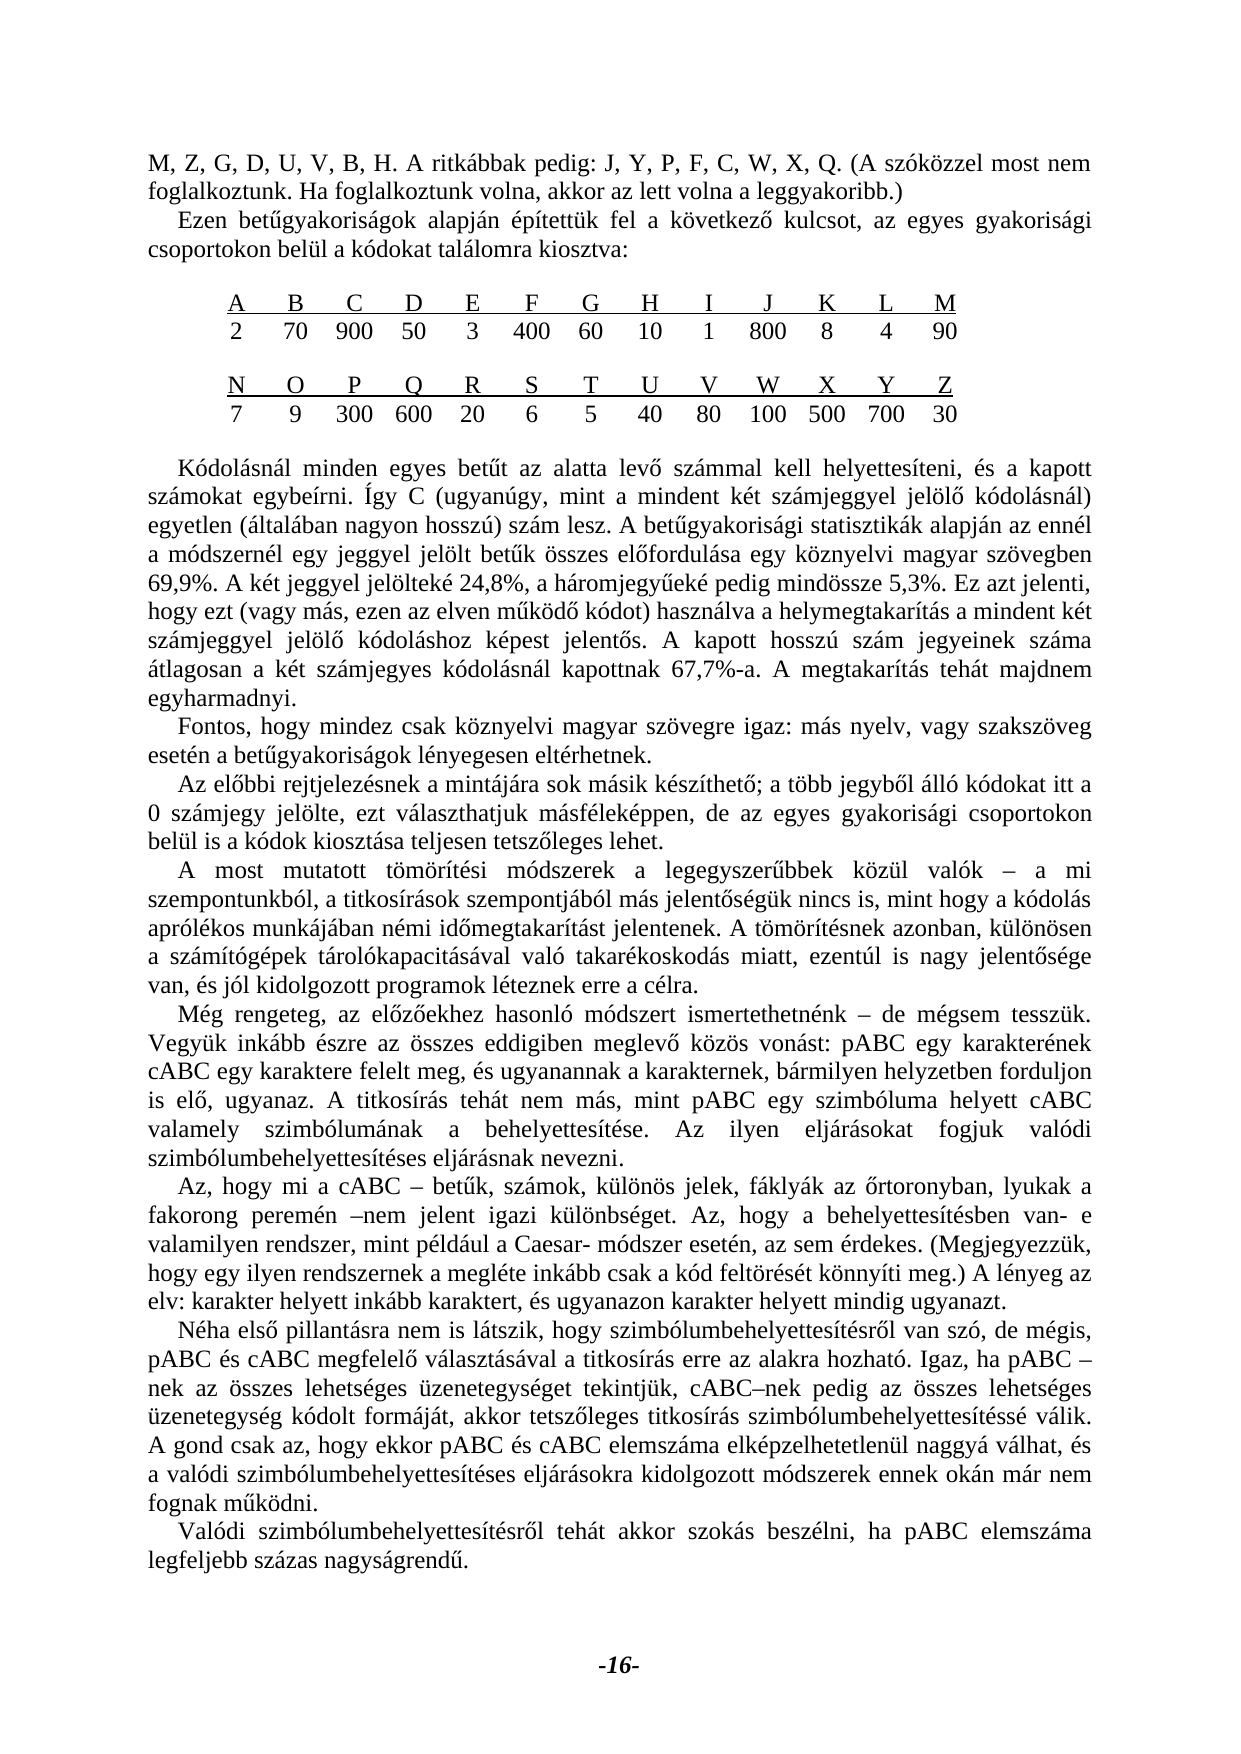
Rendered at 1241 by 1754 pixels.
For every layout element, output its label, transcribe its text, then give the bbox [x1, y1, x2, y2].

text Kódolásnál minden egyes betűt az alatta levő számmal kell helyettesíteni, és a kapott számokat egybeírni. Így C (ugyanúgy, mint a mindent két számjeggyel jelölő kódolásnál) egyetlen (általában nagyon hosszú) szám lesz. A betűgyakorisági statisztikák alapján az ennél a módszernél egy jeggyel jelölt betűk összes előfordulása egy köznyelvi magyar szövegben 69,9%. A két jeggyel jelölteké 24,8%, a háromjegyűeké pedig mindössze 5,3%. Ez azt jelenti, hogy ezt (vagy más, ezen az elven működő kódot) használva a helymegtakarítás a mindent két számjeggyel jelölő kódoláshoz képest jelentős. A kapott hosszú szám jegyeinek száma átlagosan a két számjegyes kódolásnál kapottnak 67,7%-a. A megtakarítás tehát majdnem egyharmadnyi. [148, 453, 1093, 711]
text Még rengeteg, az előzőekhez hasonló módszert ismertethetnénk – de mégsem tesszük. Vegyük inkább észre az összes eddigiben meglevő közös vonást: pABC egy karakterének cABC egy karaktere felelt meg, és ugyanannak a karakternek, bármilyen helyzetben forduljon is elő, ugyanaz. A titkosírás tehát nem más, mint pABC egy szimbóluma helyett cABC valamely szimbólumának a behelyettesítése. Az ilyen eljárásokat fogjuk valódi szimbólumbehelyettesítéses eljárásnak nevezni. [148, 999, 1093, 1171]
text N O P Q R S T U V W X Y Z [148, 370, 1093, 399]
text Az, hogy mi a cABC – betűk, számok, különös jelek, fáklyák az őrtoronyban, lyukak a fakorong peremén –nem jelent igazi különbséget. Az, hogy a behelyettesítésben van- e valamilyen rendszer, mint például a Caesar- módszer esetén, az sem érdekes. (Megjegyezzük, hogy egy ilyen rendszernek a megléte inkább csak a kód feltörését könnyíti meg.) A lényeg az elv: karakter helyett inkább karaktert, és ugyanazon karakter helyett mindig ugyanazt. [148, 1171, 1093, 1315]
text Ezen betűgyakoriságok alapján építettük fel a következő kulcsot, az egyes gyakorisági csoportokon belül a kódokat találomra kiosztva: [148, 205, 1093, 263]
text Néha első pillantásra nem is látszik, hogy szimbólumbehelyettesítésről van szó, de mégis, pABC és cABC megfelelő választásával a titkosírás erre az alakra hozható. Igaz, ha pABC –nek az összes lehetséges üzenetegységet tekintjük, cABC–nek pedig az összes lehetséges üzenetegység kódolt formáját, akkor tetszőleges titkosírás szimbólumbehelyettesítéssé válik. A gond csak az, hogy ekkor pABC és cABC elemszáma elképzelhetetlenül naggyá válhat, és a valódi szimbólumbehelyettesítéses eljárásokra kidolgozott módszerek ennek okán már nem fognak működni. [148, 1315, 1093, 1516]
text A B C D E F G H I J K L M [148, 288, 1093, 316]
text 2 70 900 50 3 400 60 10 1 800 8 4 90 [148, 316, 1093, 345]
text M, Z, G, D, U, V, B, H. A ritkábbak pedig: J, Y, P, F, C, W, X, Q. (A szóközzel most nem foglalkoztunk. Ha foglalkoztunk volna, akkor az lett volna a leggyakoribb.) [148, 148, 1093, 205]
text A most mutatott tömörítési módszerek a legegyszerűbbek közül valók – a mi szempontunkból, a titkosírások szempontjából más jelentőségük nincs is, mint hogy a kódolás aprólékos munkájában némi időmegtakarítást jelentenek. A tömörítésnek azonban, különösen a számítógépek tárolókapacitásával való takarékoskodás miatt, ezentúl is nagy jelentősége van, és jól kidolgozott programok léteznek erre a célra. [148, 855, 1093, 999]
text Valódi szimbólumbehelyettesítésről tehát akkor szokás beszélni, ha pABC elemszáma legfeljebb százas nagyságrendű. [148, 1516, 1093, 1574]
text Az előbbi rejtjelezésnek a mintájára sok másik készíthető; a több jegyből álló kódokat itt a 0 számjegy jelölte, ezt választhatjuk másféleképpen, de az egyes gyakorisági csoportokon belül is a kódok kiosztása teljesen tetszőleges lehet. [148, 769, 1093, 855]
text 7 9 300 600 20 6 5 40 80 100 500 700 30 [148, 399, 1093, 428]
text Fontos, hogy mindez csak köznyelvi magyar szövegre igaz: más nyelv, vagy szakszöveg esetén a betűgyakoriságok lényegesen eltérhetnek. [148, 711, 1093, 769]
